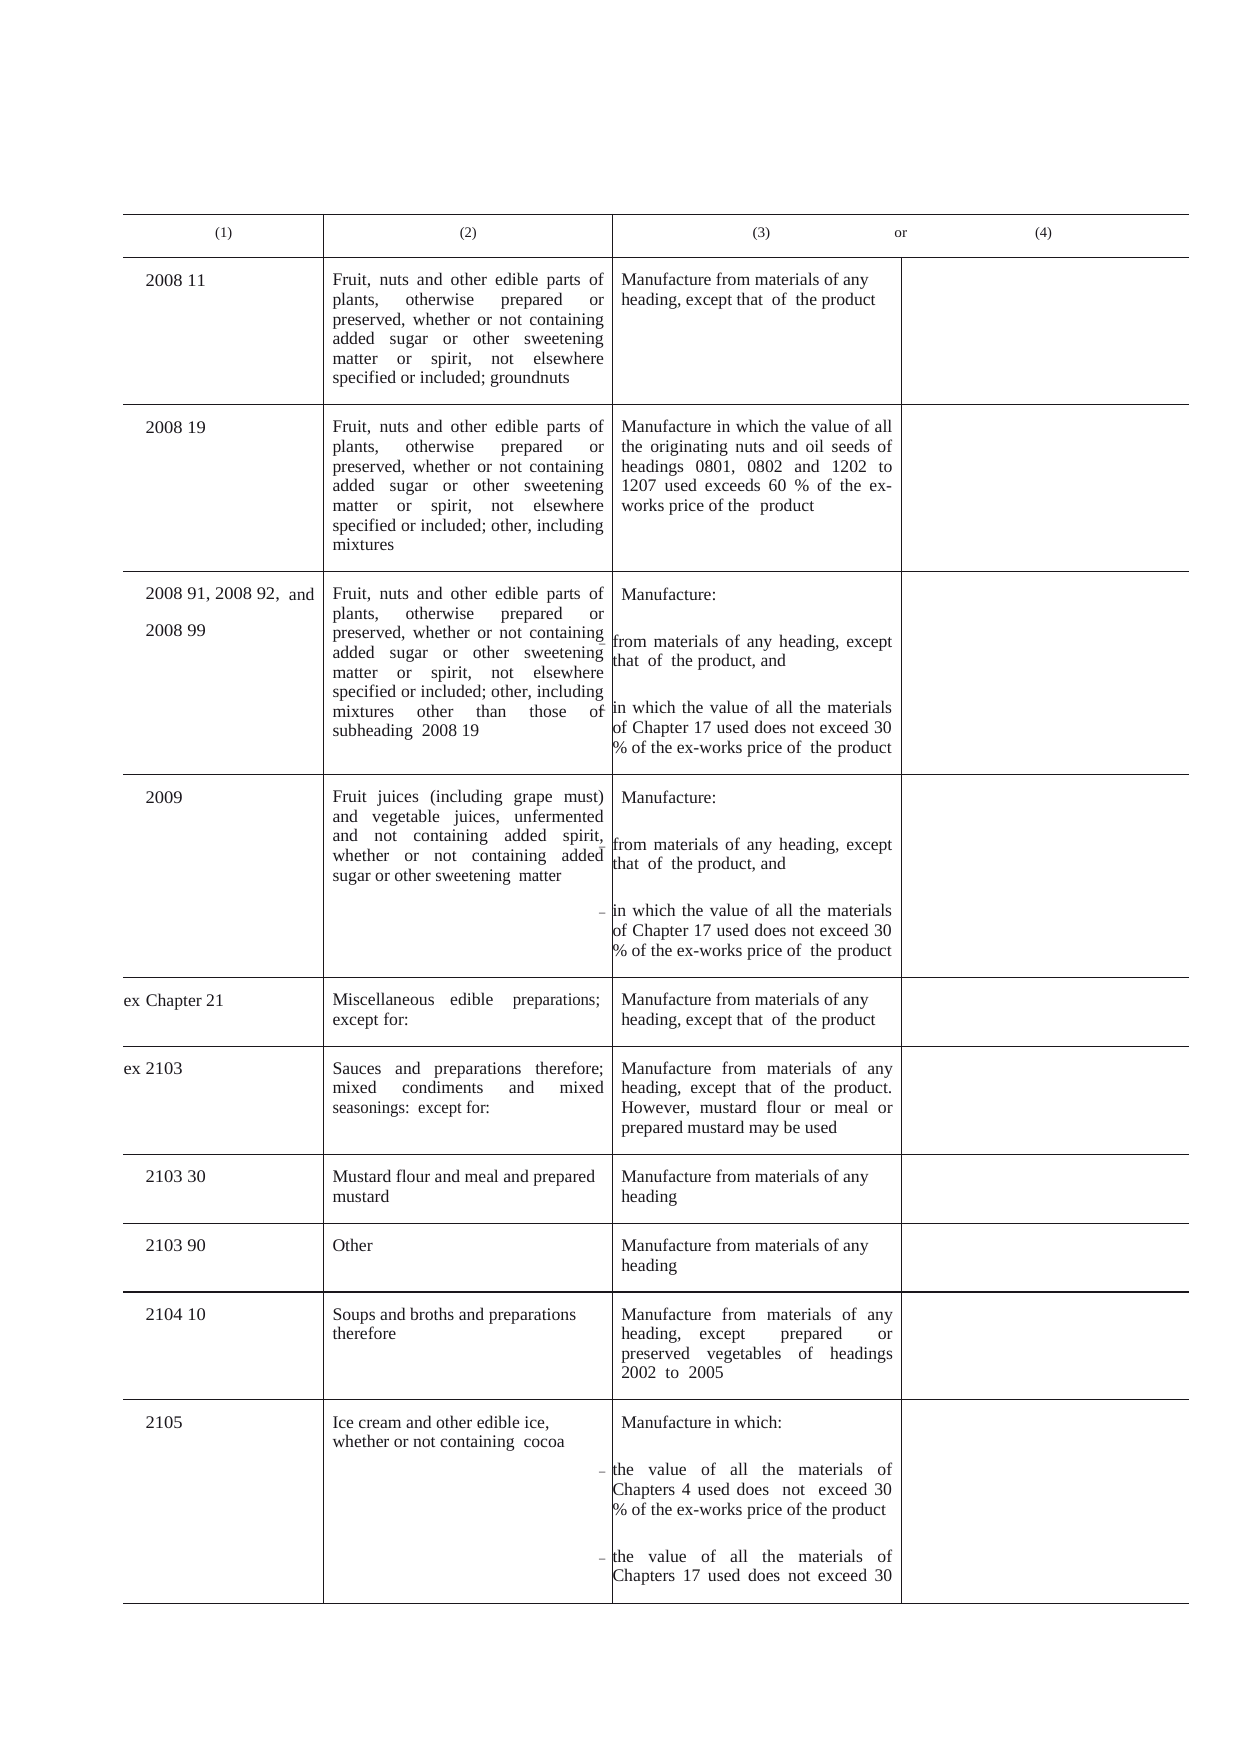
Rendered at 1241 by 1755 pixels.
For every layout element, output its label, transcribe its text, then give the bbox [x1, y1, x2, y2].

table_cell 2009 [123, 775, 323, 977]
table_cell Manufacture in which: the value of all the materials of Chapters 4 used does not exceed 30 % of the ex-works price of the product the value of all the materials of Chapters 17 used does not exceed 30 [613, 1400, 901, 1603]
table_cell [902, 258, 1189, 404]
table_cell Fruit, nuts and other edible parts of plants, otherwise prepared or preserved, whether or not containing added sugar or other sweetening matter or spirit, not elsewhere specified or included; other, including mixtures [324, 405, 612, 571]
table_cell 2103 30 [123, 1155, 323, 1222]
table_cell 2008 19 [123, 405, 323, 571]
table_cell Sauces and preparations therefore; mixed condiments and mixed seasonings: except for: [324, 1047, 612, 1153]
table_cell [285, 978, 323, 1046]
table_cell Manufacture from materials of any heading, except that of the product [613, 258, 901, 404]
table_cell [902, 1224, 1189, 1291]
table_cell Mustard flour and meal and prepared mustard [324, 1155, 612, 1222]
table_cell Ice cream and other edible ice, whether or not containing cocoa [324, 1400, 612, 1603]
table_cell Manufacture in which the value of all the originating nuts and oil seeds of headings 0801, 0802 and 1202 to 1207 used exceeds 60 % of the ex- works price of the product [613, 405, 901, 571]
table_cell Manufacture from materials of any heading, except prepared or preserved vegetables of headings 2002 to 2005 [613, 1293, 901, 1399]
table_cell Manufacture from materials of any heading, except that of the product [613, 978, 901, 1046]
table_header (3) or [613, 215, 971, 257]
table_cell ex [123, 978, 142, 1046]
table_cell 2008 11 [123, 258, 323, 404]
table_cell Manufacture: from materials of any heading, except that of the product, and in which the value of all the materials of Chapter 17 used does not exceed 30 % of the ex-works price of the product [613, 572, 901, 774]
table_cell [902, 405, 1189, 571]
table_cell 2104 10 [123, 1293, 323, 1399]
table_cell Fruit juices (including grape must) and vegetable juices, unfermented and not containing added spirit, whether or not containing added sugar or other sweetening matter [324, 775, 612, 977]
table_cell 2008 91, 2008 92, 2008 99 [142, 572, 285, 774]
table_header (1) [123, 215, 323, 257]
table_cell 2105 [123, 1400, 323, 1603]
table_cell [902, 1293, 1189, 1399]
table_cell Fruit, nuts and other edible parts of plants, otherwise prepared or preserved, whether or not containing added sugar or other sweetening matter or spirit, not elsewhere specified or included; other, including mixtures other than those of subheading 2008 19 [324, 572, 612, 774]
table_cell Manufacture from materials of any heading [613, 1224, 901, 1291]
table_cell Fruit, nuts and other edible parts of plants, otherwise prepared or preserved, whether or not containing added sugar or other sweetening matter or spirit, not elsewhere specified or included; groundnuts [324, 258, 612, 404]
table_header (2) [324, 215, 612, 257]
table_cell Chapter 21 [142, 978, 285, 1046]
table_cell [902, 978, 1189, 1046]
table_cell ex 2103 [123, 1047, 323, 1153]
table_cell Manufacture from materials of any heading, except that of the product. However, mustard flour or meal or prepared mustard may be used [613, 1047, 901, 1153]
table_cell Manufacture from materials of any heading [613, 1155, 901, 1222]
table_cell 2103 90 [123, 1224, 323, 1291]
table_cell Manufacture: from materials of any heading, except that of the product, and in which the value of all the materials of Chapter 17 used does not exceed 30 % of the ex-works price of the product [613, 775, 901, 977]
table_cell [902, 775, 1189, 977]
table_cell [902, 1047, 1189, 1153]
table_cell and [285, 572, 323, 774]
table_cell Soups and broths and preparations therefore [324, 1293, 612, 1399]
table_cell [902, 1155, 1189, 1222]
table_cell [902, 1400, 1189, 1603]
table_cell [902, 572, 1189, 774]
table_header (4) [971, 215, 1189, 257]
table_cell Miscellaneous edible preparations; except for: [324, 978, 612, 1046]
table_cell Other [324, 1224, 612, 1291]
table_cell [123, 572, 142, 774]
